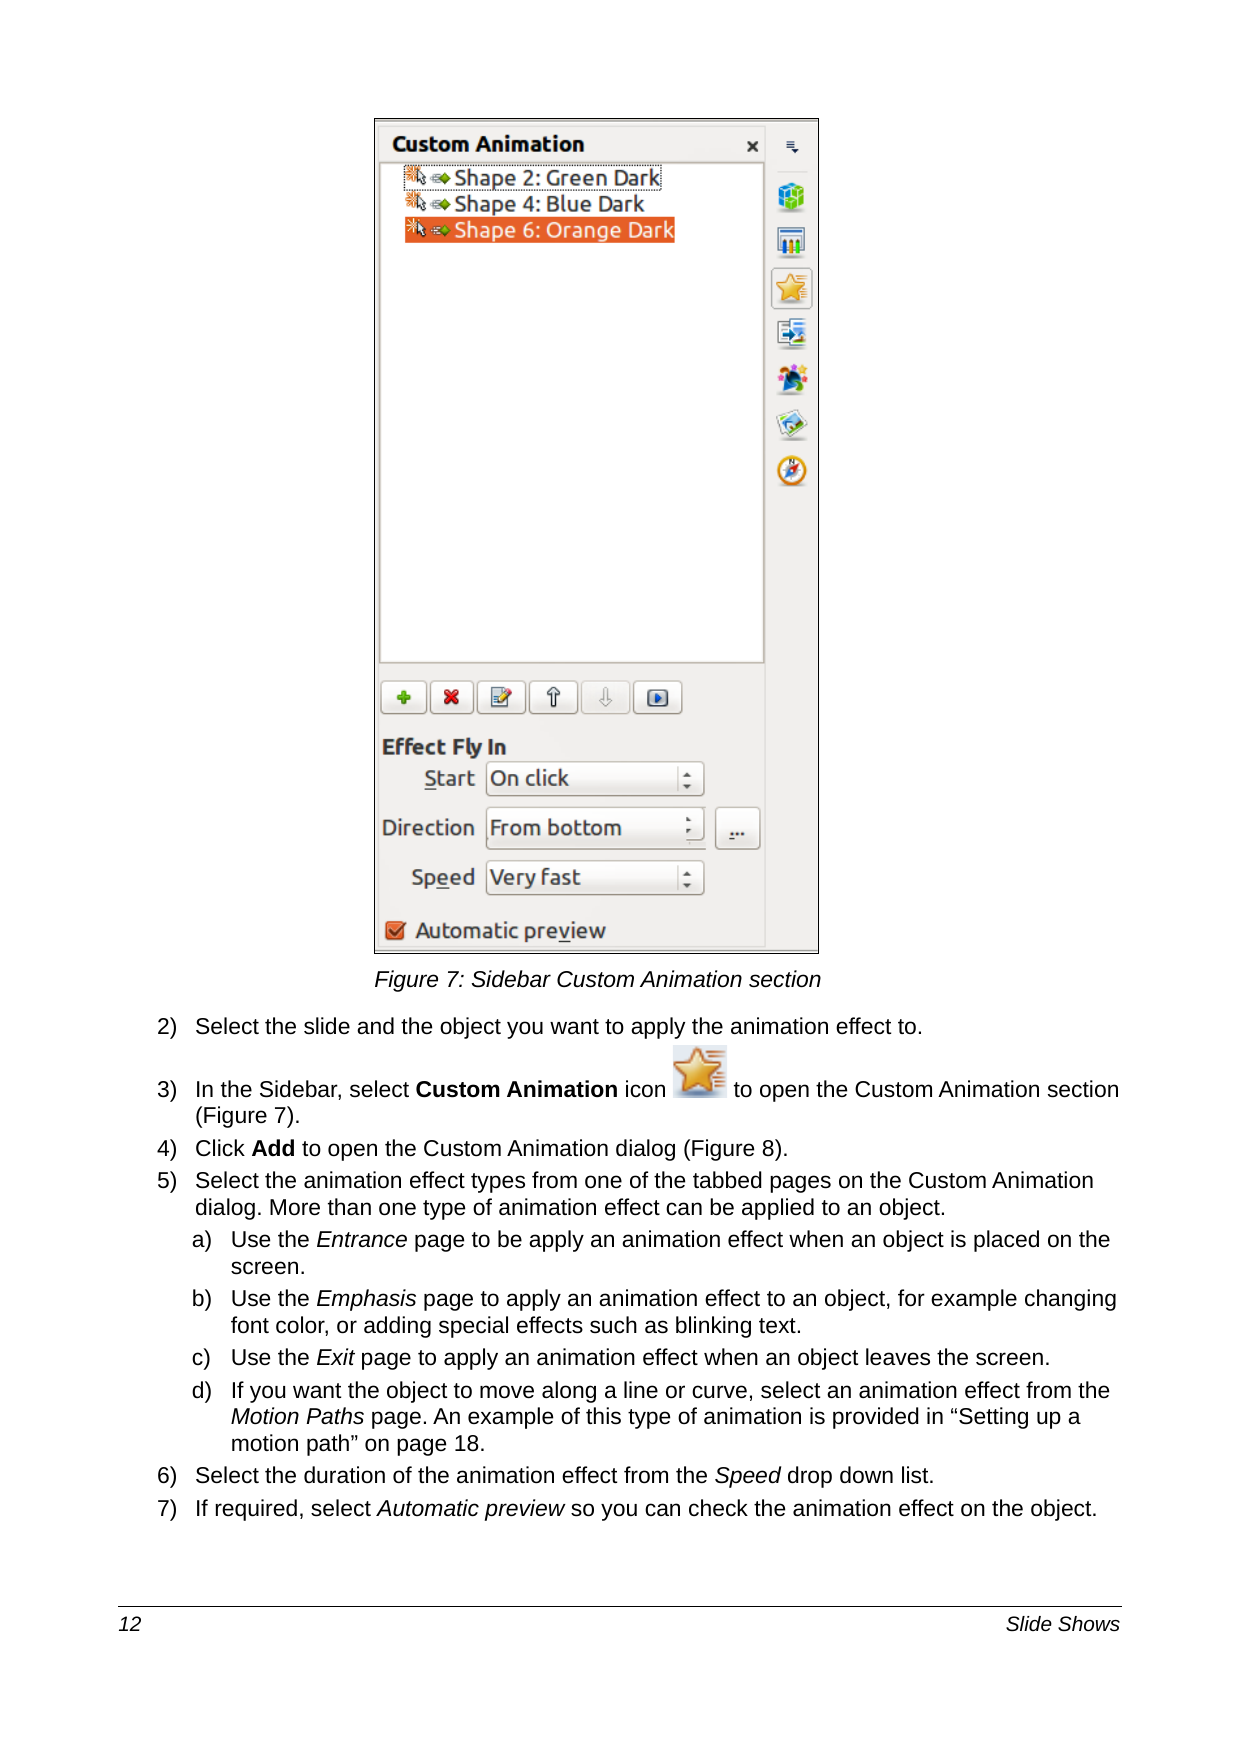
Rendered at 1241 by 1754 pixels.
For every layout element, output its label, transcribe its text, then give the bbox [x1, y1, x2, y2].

list Use the Entrance page to be apply an animation effect when an object is placed on the screen. [192, 1226, 1122, 1279]
list If you want the object to move along a line or curve, select an animation effect from the Motion Paths page. An example of this type of animation is provided in “Setting up a motion path” on page 18. [192, 1377, 1122, 1456]
list Select the animation effect types from one of the tabbed pages on the Custom Animation dialog. More than one type of animation effect can be applied to an object. [177, 1167, 1122, 1220]
list Select the duration of the animation effect from the Speed drop down list. [177, 1462, 1122, 1489]
list Select the slide and the object you want to apply the animation effect to. [177, 1013, 1122, 1039]
list If required, select Automatic preview so you can check the animation effect on the object. [177, 1495, 1122, 1521]
list Click Add to open the Custom Animation dialog (Figure 8). [177, 1135, 1122, 1161]
list In the Sidebar, select Custom Animation icon to open the Custom Animation section (Figure 7). [177, 1045, 1122, 1129]
list Use the Emphasis page to apply an animation effect to an object, for example changing font color, or adding special effects such as blinking text. [192, 1285, 1122, 1338]
text Figure 7: Sidebar Custom Animation section [374, 966, 866, 992]
picture [375, 119, 818, 953]
picture [672, 1045, 728, 1098]
list Use the Exit page to apply an animation effect when an object leaves the screen. [192, 1344, 1122, 1371]
